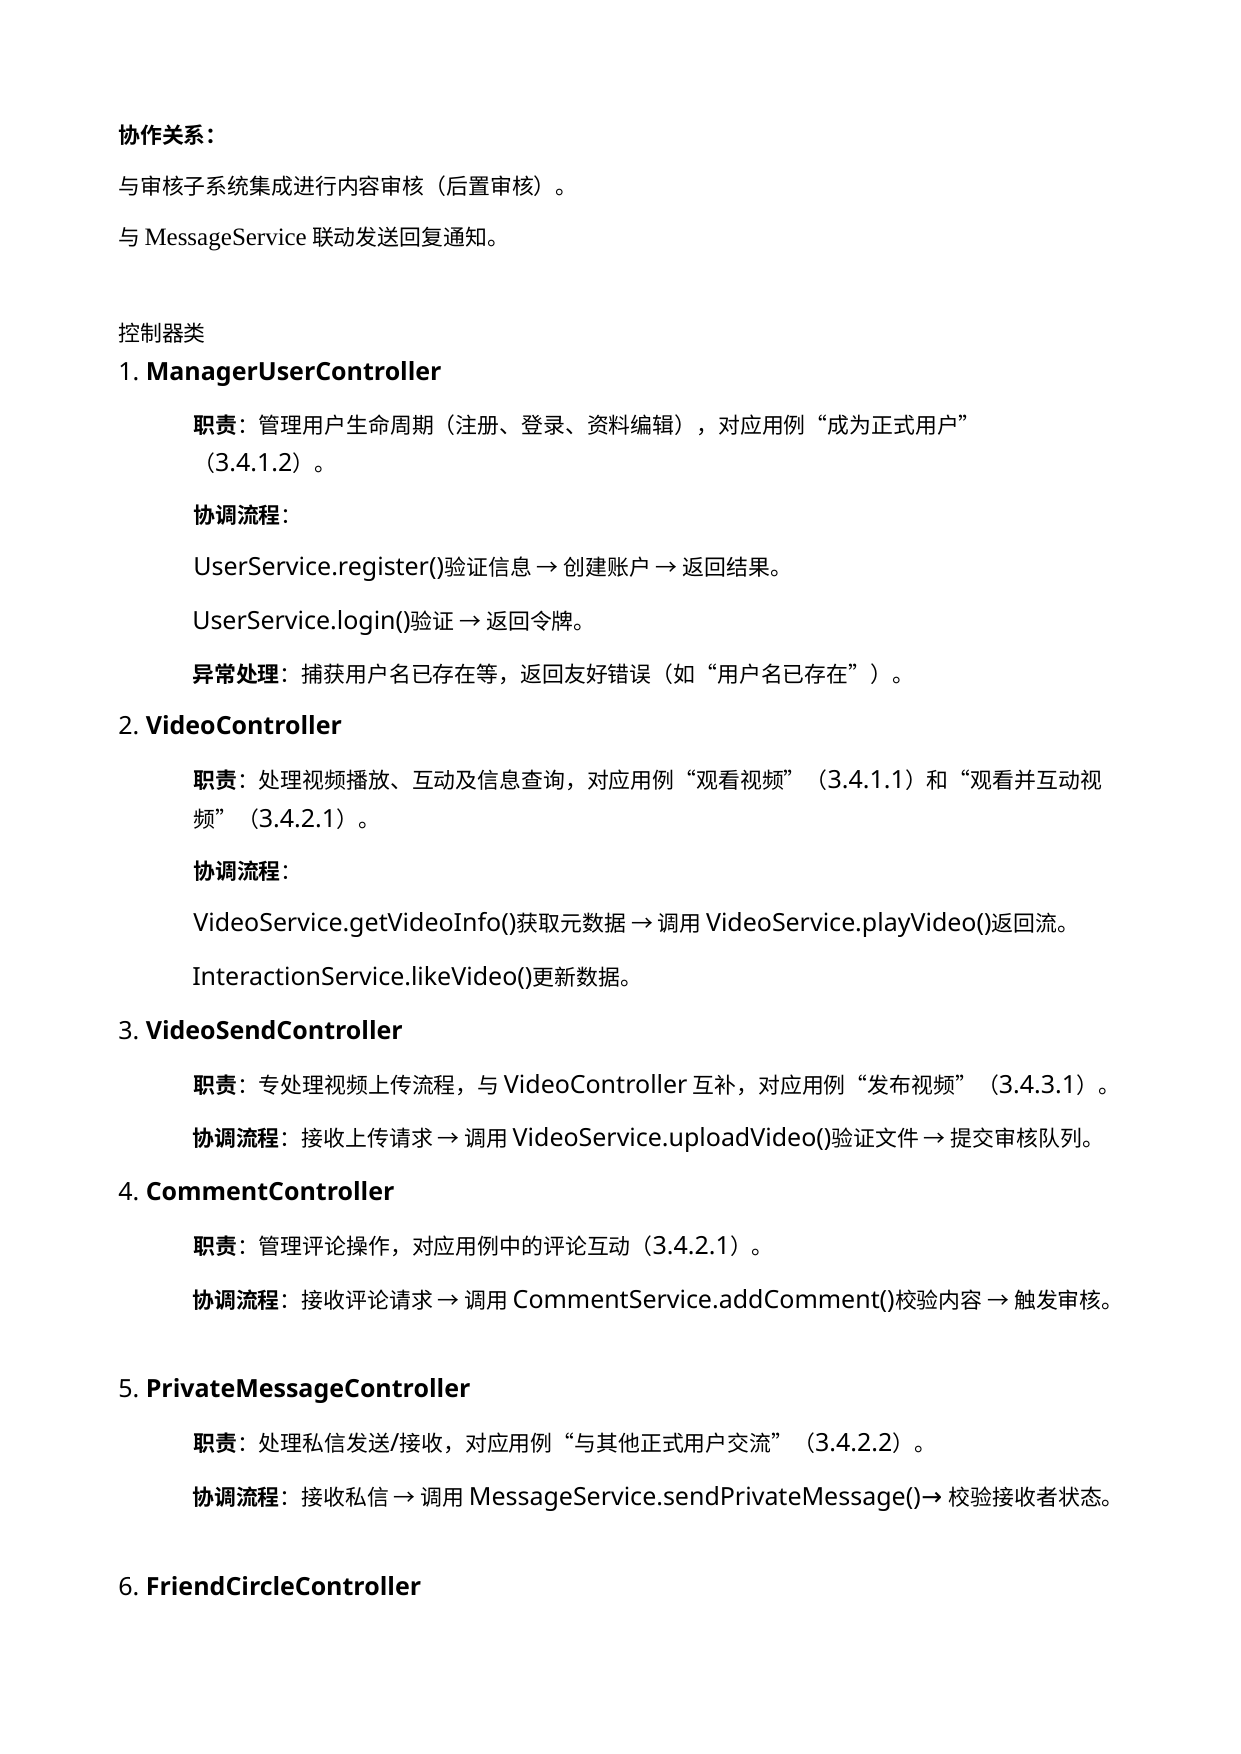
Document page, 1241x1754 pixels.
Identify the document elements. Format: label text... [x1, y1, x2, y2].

text 2. VideoController​ [118, 707, 1122, 742]
list 异常处理：捕获用户名已存在等，返回友好错误（如“用户名已存在”）。 [162, 657, 1122, 688]
list 职责：专处理视频上传流程，与VideoController互补，对应用例“发布视频”（3.4.3.1）。 [164, 1066, 1122, 1100]
list 协调流程：接收私信 → 调用MessageService.sendPrivateMessage()→ 校验接收者状态。 [162, 1478, 1122, 1549]
text 与MessageService联动发送回复通知。 [118, 220, 1122, 252]
list UserService.register()验证信息 → 创建账户 → 返回结果。 [164, 549, 1122, 583]
list UserService.login()验证 → 返回令牌。 [162, 603, 1122, 637]
list 职责：管理用户生命周期（注册、登录、资料编辑），对应用例“成为正式用户”（3.4.1.2）。 [164, 408, 1122, 478]
subtitle 控制器类 [118, 316, 1122, 348]
list 协调流程： [164, 498, 1122, 530]
text 协作关系： [118, 118, 1122, 150]
list InteractionService.likeVideo()更新数据。 [162, 959, 1122, 993]
list 职责：处理私信发送/接收，对应用例“与其他正式用户交流”（3.4.2.2）。 [164, 1425, 1122, 1459]
text 1. ManagerUserController​ [118, 354, 1122, 388]
list 协调流程：接收上传请求 → 调用VideoService.uploadVideo()验证文件 → 提交审核队列。 [162, 1120, 1122, 1154]
list 协调流程： [164, 854, 1122, 886]
list 职责：管理评论操作，对应用例中的评论互动（3.4.2.1）。 [164, 1228, 1122, 1262]
text 4. CommentController​ [118, 1174, 1122, 1208]
list 职责：处理视频播放、互动及信息查询，对应用例“观看视频”（3.4.1.1）和“观看并互动视频”（3.4.2.1）。 [164, 761, 1122, 834]
list 协调流程：接收评论请求 → 调用CommentService.addComment()校验内容 → 触发审核。 [162, 1281, 1122, 1352]
text 5. PrivateMessageController​ [118, 1371, 1122, 1405]
text 与审核子系统集成进行内容审核（后置审核）。 [118, 169, 1122, 201]
text 3. VideoSendController​ [118, 1013, 1122, 1047]
list VideoService.getVideoInfo()获取元数据 → 调用VideoService.playVideo()返回流。 [164, 905, 1122, 939]
text 6. FriendCircleController​ [118, 1568, 1122, 1602]
